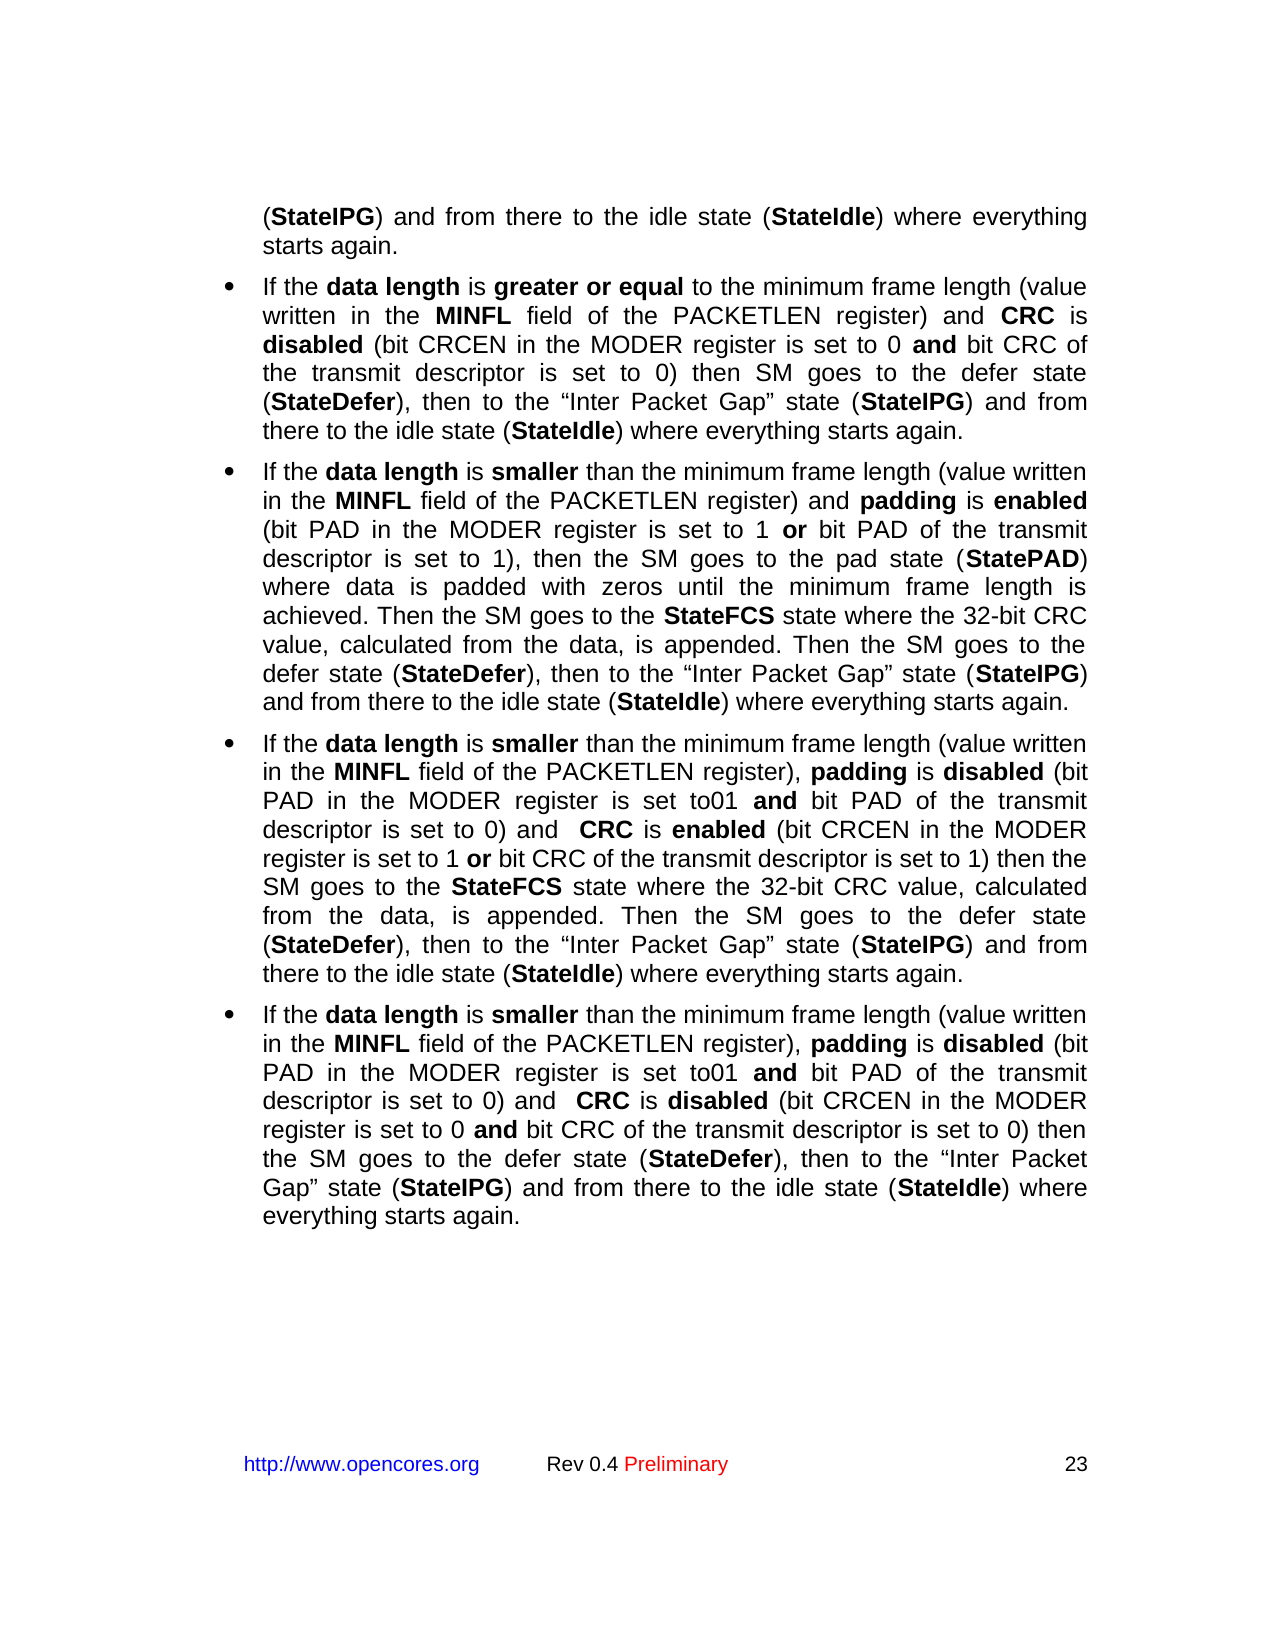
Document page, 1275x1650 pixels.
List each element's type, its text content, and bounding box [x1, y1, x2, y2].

list (StateIPG) and from there to the idle state (StateIdle) where everything starts again. [225, 202, 1088, 259]
list If the data length is smaller than the minimum frame length (value written in the MINFL field of the PACKETLEN register), padding is disabled (bit PAD in the MODER register is set to01 and bit PAD of the transmit descriptor is set to 0) and CRC is enabled (bit CRCEN in the MODER register is set to 1 or bit CRC of the transmit descriptor is set to 1) then the SM goes to the StateFCS state where the 32-bit CRC value, calculated from the data, is appended. Then the SM goes to the defer state (StateDefer), then to the “Inter Packet Gap” state (StateIPG) and from there to the idle state (StateIdle) where everything starts again. [225, 728, 1088, 987]
list If the data length is smaller than the minimum frame length (value written in the MINFL field of the PACKETLEN register) and padding is enabled (bit PAD in the MODER register is set to 1 or bit PAD of the transmit descriptor is set to 1), then the SM goes to the pad state (StatePAD) where data is padded with zeros until the minimum frame length is achieved. Then the SM goes to the StateFCS state where the 32-bit CRC value, calculated from the data, is appended. Then the SM goes to the defer state (StateDefer), then to the “Inter Packet Gap” state (StateIPG) and from there to the idle state (StateIdle) where everything starts again. [225, 457, 1088, 716]
list If the data length is smaller than the minimum frame length (value written in the MINFL field of the PACKETLEN register), padding is disabled (bit PAD in the MODER register is set to01 and bit PAD of the transmit descriptor is set to 0) and CRC is disabled (bit CRCEN in the MODER register is set to 0 and bit CRC of the transmit descriptor is set to 0) then the SM goes to the defer state (StateDefer), then to the “Inter Packet Gap” state (StateIPG) and from there to the idle state (StateIdle) where everything starts again. [225, 1000, 1088, 1230]
list If the data length is greater or equal to the minimum frame length (value written in the MINFL field of the PACKETLEN register) and CRC is disabled (bit CRCEN in the MODER register is set to 0 and bit CRC of the transmit descriptor is set to 0) then SM goes to the defer state (StateDefer), then to the “Inter Packet Gap” state (StateIPG) and from there to the idle state (StateIdle) where everything starts again. [225, 272, 1088, 445]
